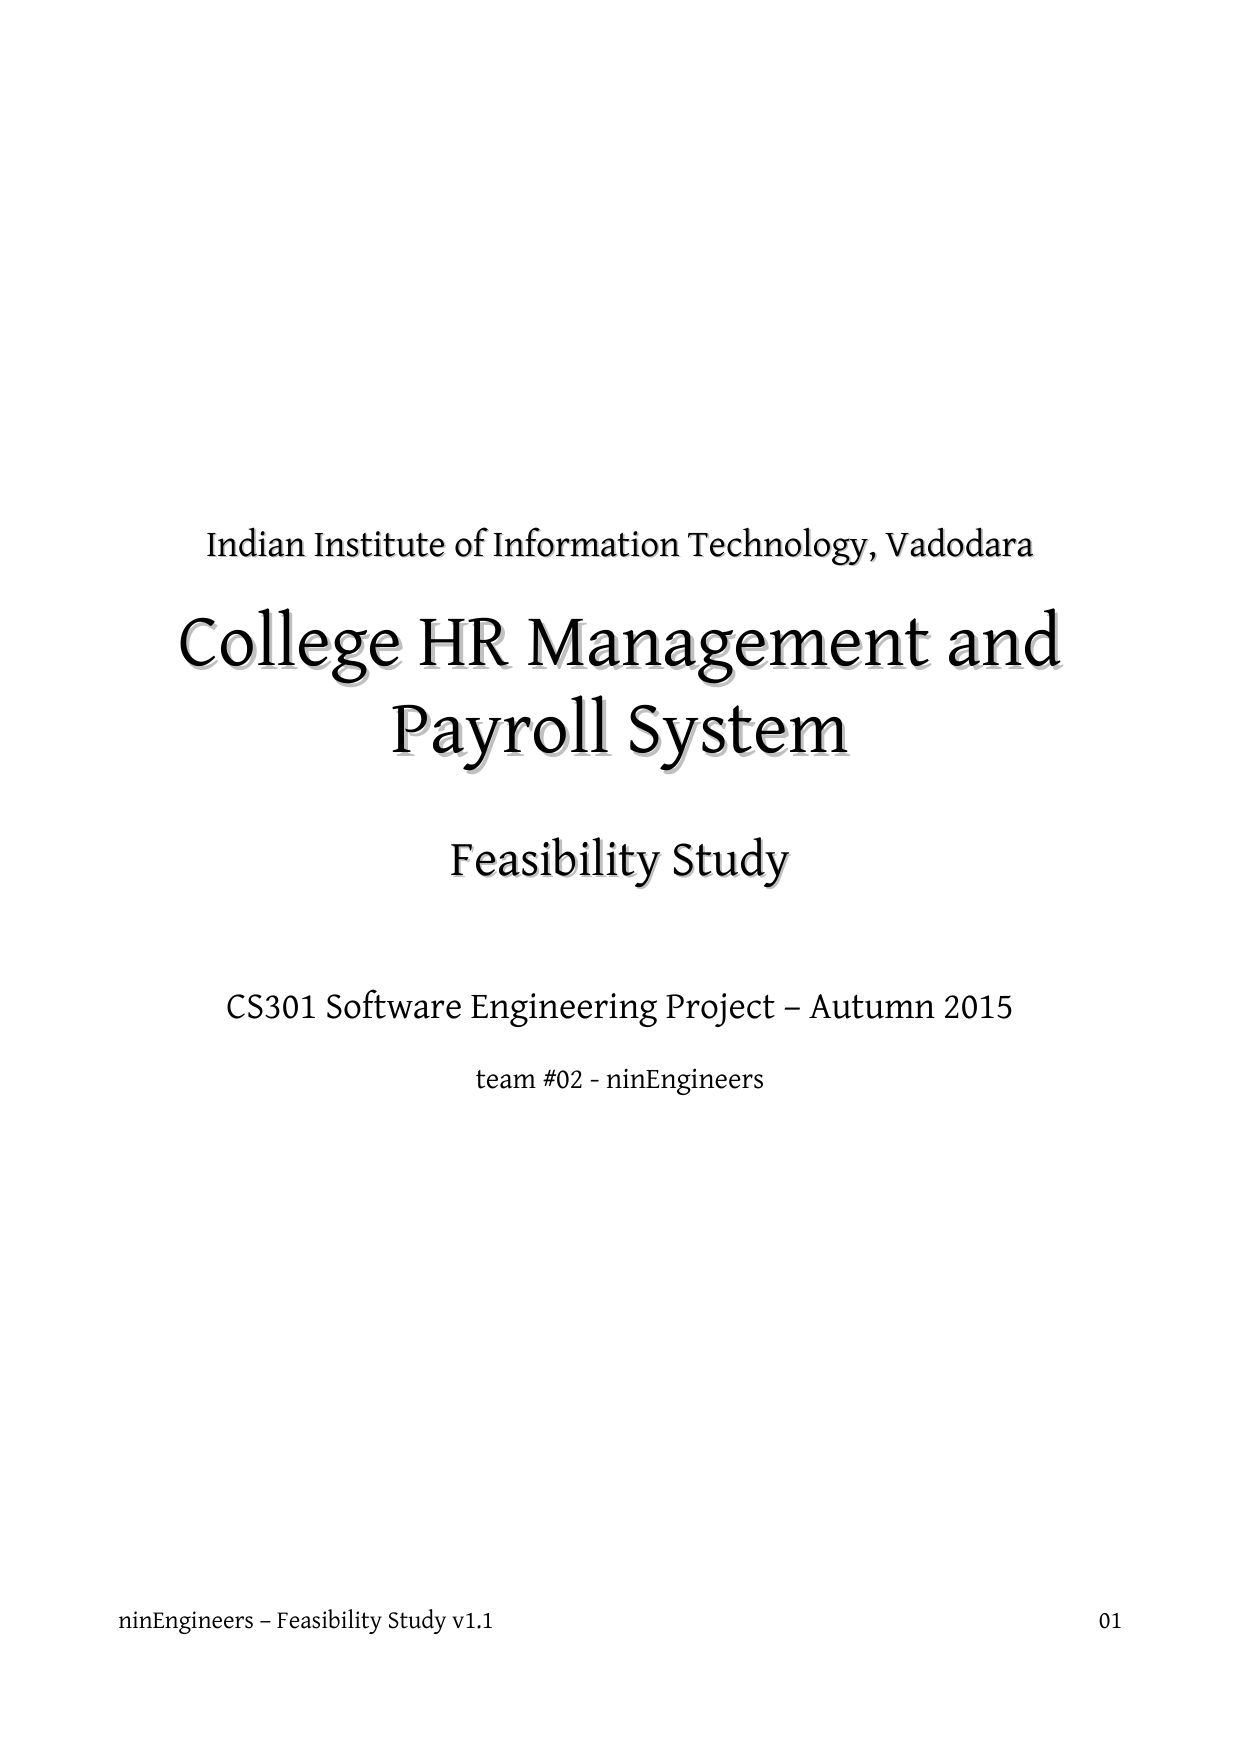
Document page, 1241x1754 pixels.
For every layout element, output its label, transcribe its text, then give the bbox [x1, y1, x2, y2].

text CS301 Software Engineering Project – Autumn 2015 [118, 986, 1122, 1029]
text Feasibility Study [118, 832, 1122, 890]
text Indian Institute of Information Technology, Vadodara [118, 523, 1122, 567]
text College HR Management and Payroll System [118, 600, 1122, 774]
text team #02 - ninEngineers [118, 1063, 1122, 1097]
